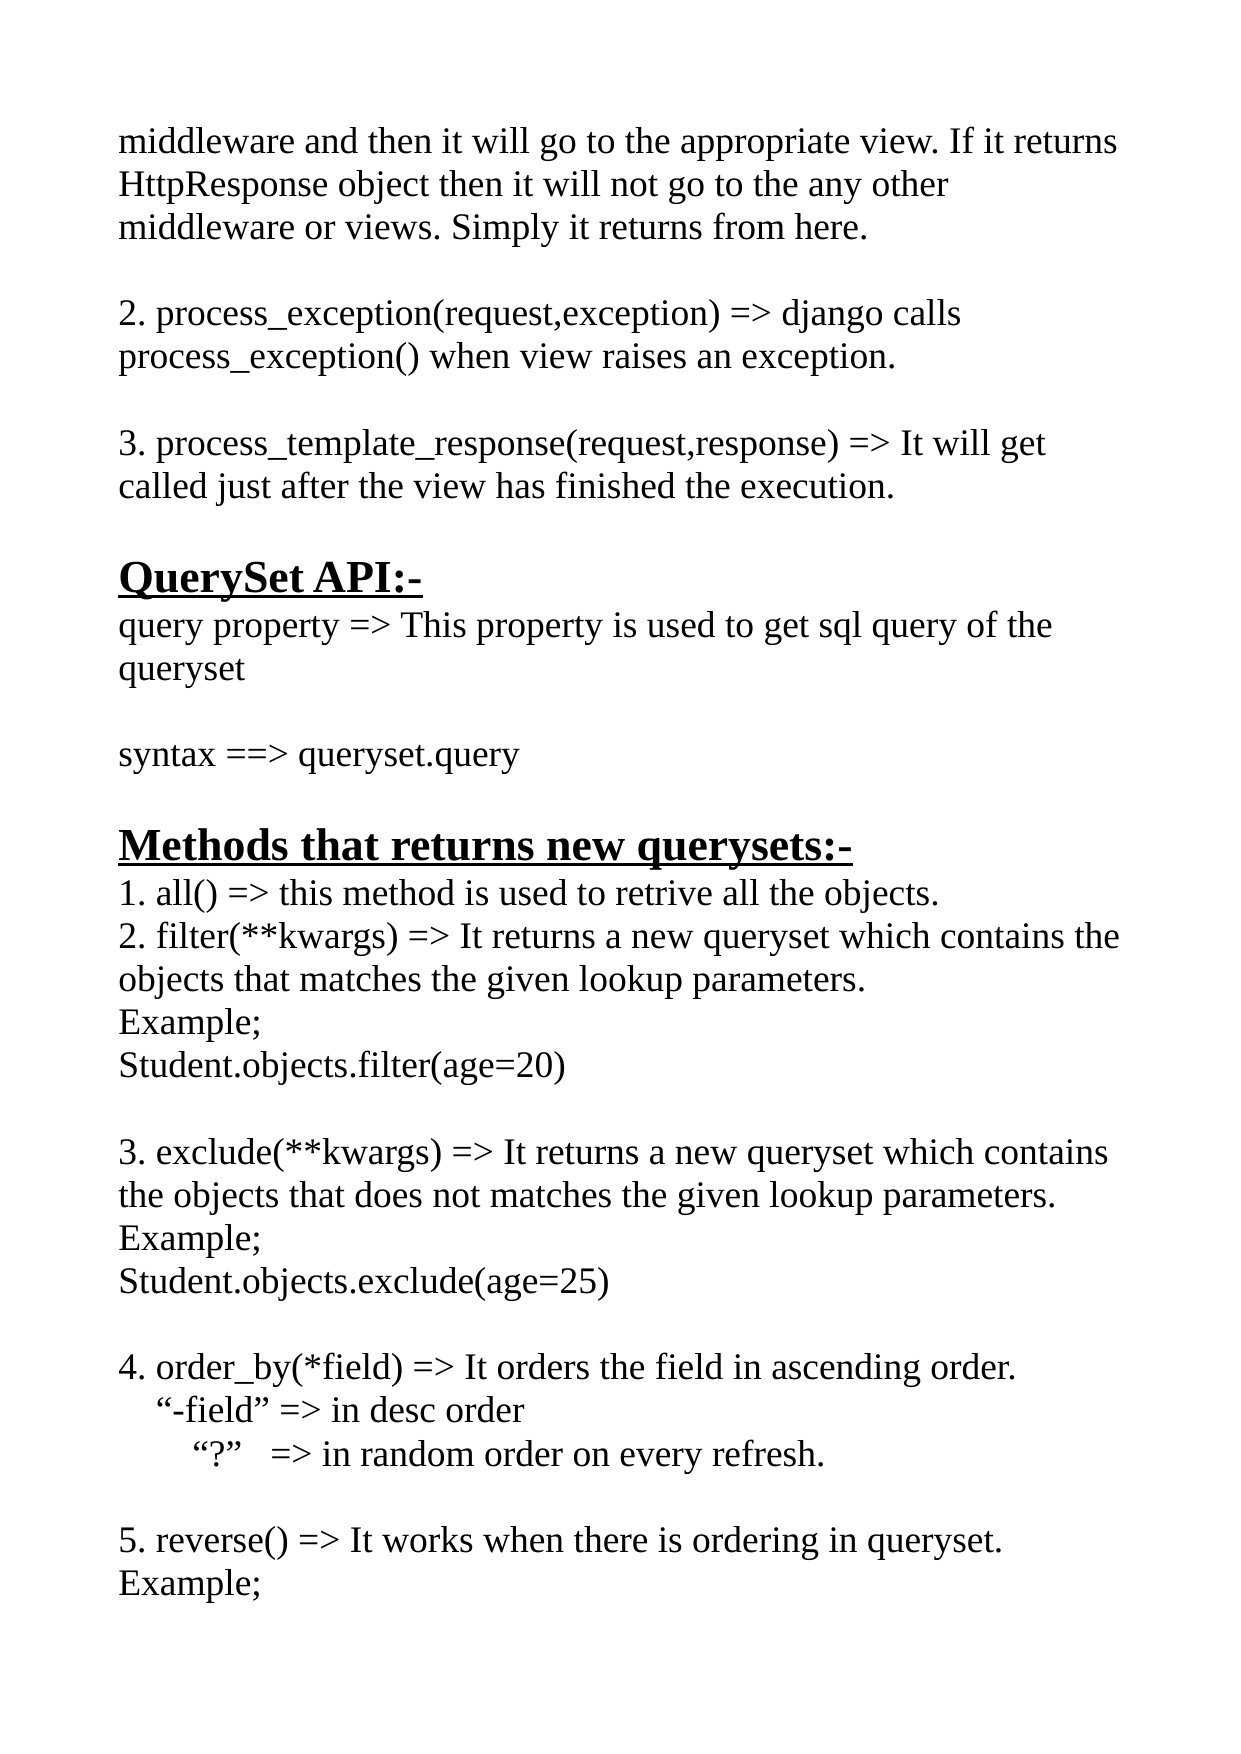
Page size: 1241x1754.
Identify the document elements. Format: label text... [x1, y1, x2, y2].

text 3. process_template_response(request,response) => It will get called just after the view has finished the execution. [118, 420, 1122, 506]
text query property => This property is used to get sql query of the queryset [118, 602, 1122, 688]
text 2. filter(**kwargs) => It returns a new queryset which contains the objects that matches the given lookup parameters. [118, 913, 1122, 1000]
text Methods that returns new querysets:- [118, 818, 1122, 870]
text Example; [118, 1560, 1122, 1603]
text middleware and then it will go to the appropriate view. If it returns HttpResponse object then it will not go to the any other middleware or views. Simply it returns from here. [118, 118, 1122, 247]
text 2. process_exception(request,exception) => django calls process_exception() when view raises an exception. [118, 291, 1122, 377]
text QuerySet API:- [118, 549, 1122, 602]
text 3. exclude(**kwargs) => It returns a new queryset which contains the objects that does not matches the given lookup parameters. [118, 1129, 1122, 1215]
text syntax ==> queryset.query [118, 731, 1122, 774]
text “-field” => in desc order [118, 1388, 1122, 1431]
text Example; [118, 1000, 1122, 1043]
text Example; [118, 1215, 1122, 1258]
text 5. reverse() => It works when there is ordering in queryset. [118, 1517, 1122, 1560]
text “?” => in random order on every refresh. [118, 1431, 1122, 1474]
text Student.objects.exclude(age=25) [118, 1258, 1122, 1302]
text Student.objects.filter(age=20) [118, 1043, 1122, 1086]
text 1. all() => this method is used to retrive all the objects. [118, 870, 1122, 913]
text 4. order_by(*field) => It orders the field in ascending order. [118, 1345, 1122, 1388]
